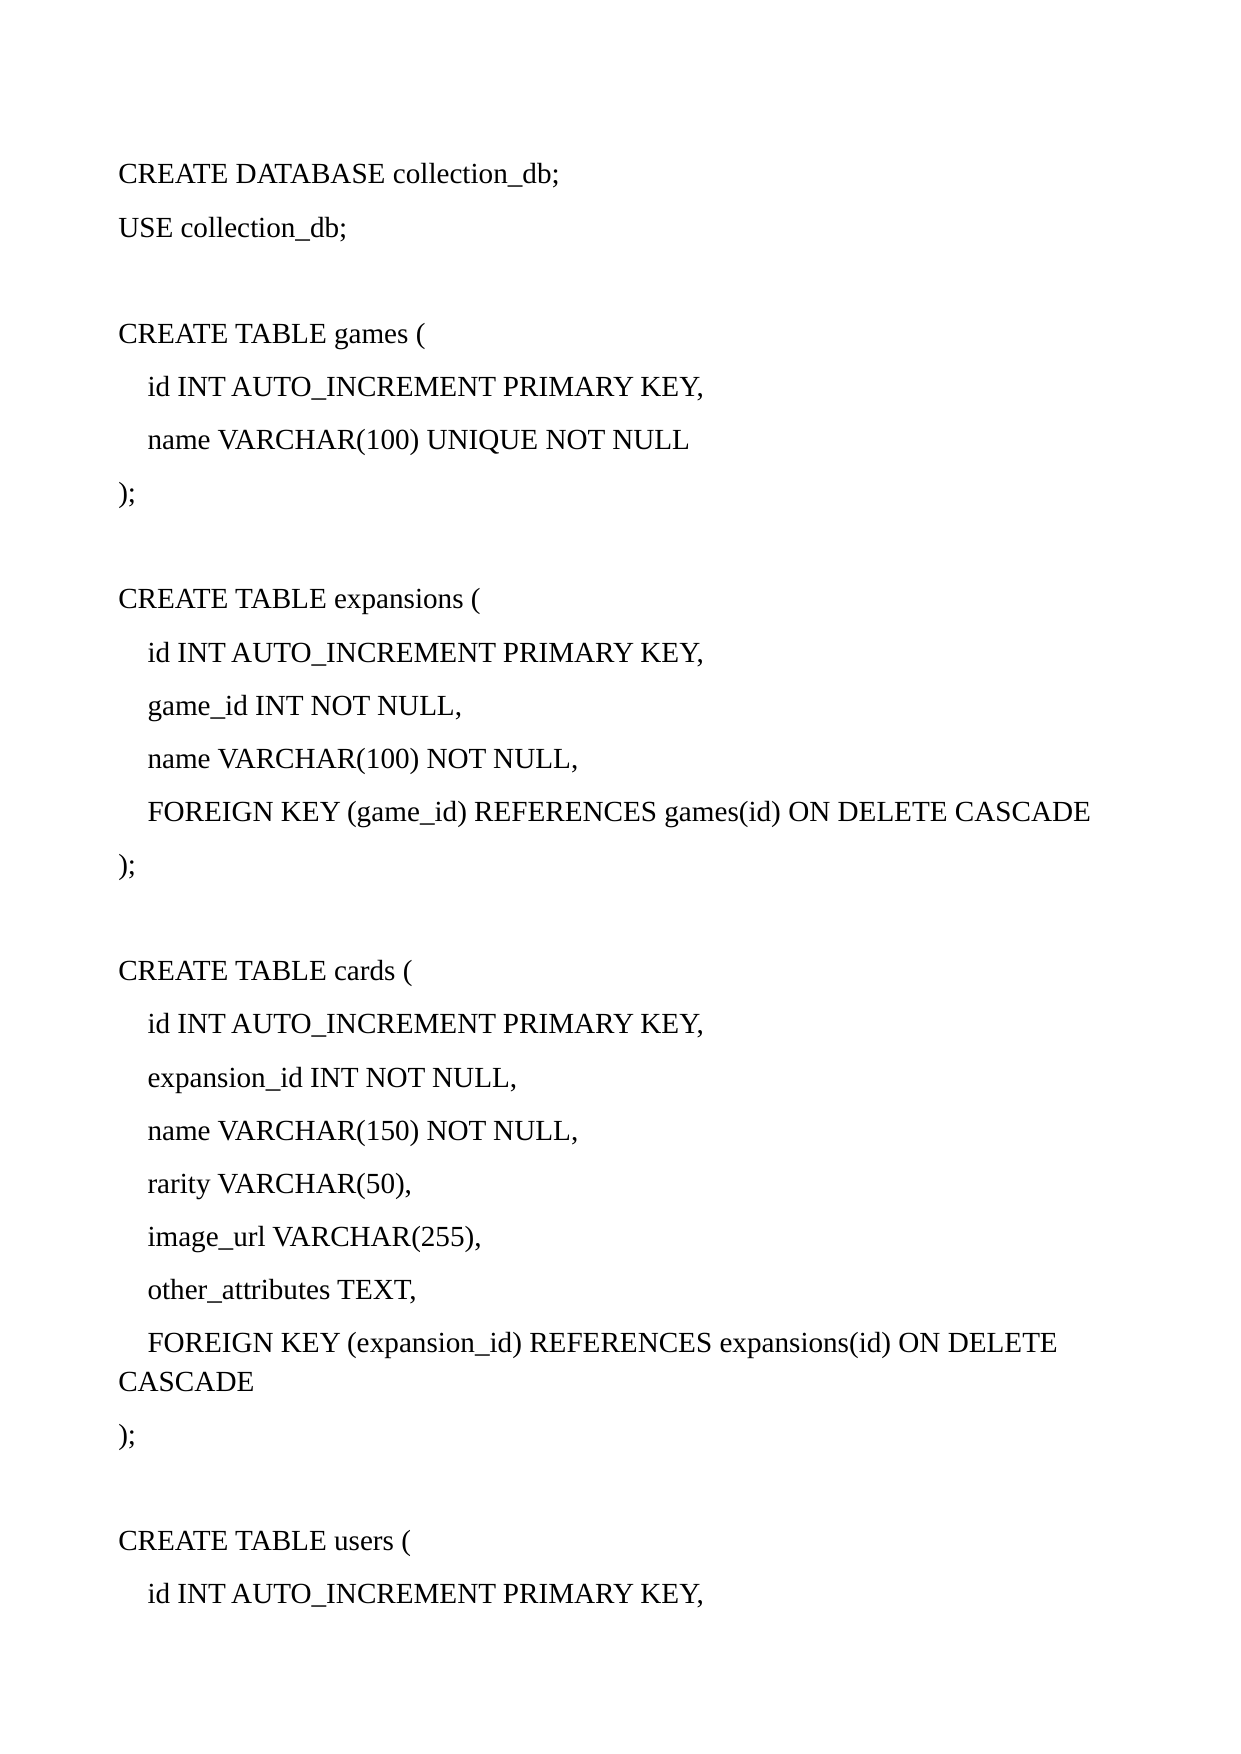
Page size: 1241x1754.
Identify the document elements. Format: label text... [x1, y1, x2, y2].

text name VARCHAR(100) UNIQUE NOT NULL [118, 422, 1122, 456]
text CREATE TABLE cards ( [118, 953, 1122, 987]
text CREATE TABLE expansions ( [118, 582, 1122, 615]
text ); [118, 847, 1122, 881]
text CREATE DATABASE collection_db; [118, 118, 1122, 190]
text id INT AUTO_INCREMENT PRIMARY KEY, [118, 1007, 1122, 1040]
text name VARCHAR(150) NOT NULL, [118, 1113, 1122, 1146]
text expansion_id INT NOT NULL, [118, 1060, 1122, 1093]
text name VARCHAR(100) NOT NULL, [118, 741, 1122, 774]
text rarity VARCHAR(50), [118, 1166, 1122, 1199]
text CREATE TABLE games ( [118, 316, 1122, 349]
text id INT AUTO_INCREMENT PRIMARY KEY, [118, 1576, 1122, 1610]
text game_id INT NOT NULL, [118, 688, 1122, 721]
text USE collection_db; [118, 210, 1122, 243]
text ); [118, 475, 1122, 509]
text CREATE TABLE users ( [118, 1523, 1122, 1557]
text FOREIGN KEY (expansion_id) REFERENCES expansions(id) ON DELETE CASCADE [118, 1325, 1122, 1397]
text image_url VARCHAR(255), [118, 1219, 1122, 1253]
text ); [118, 1417, 1122, 1451]
text FOREIGN KEY (game_id) REFERENCES games(id) ON DELETE CASCADE [118, 794, 1122, 828]
text id INT AUTO_INCREMENT PRIMARY KEY, [118, 369, 1122, 403]
text other_attributes TEXT, [118, 1272, 1122, 1306]
text id INT AUTO_INCREMENT PRIMARY KEY, [118, 635, 1122, 668]
